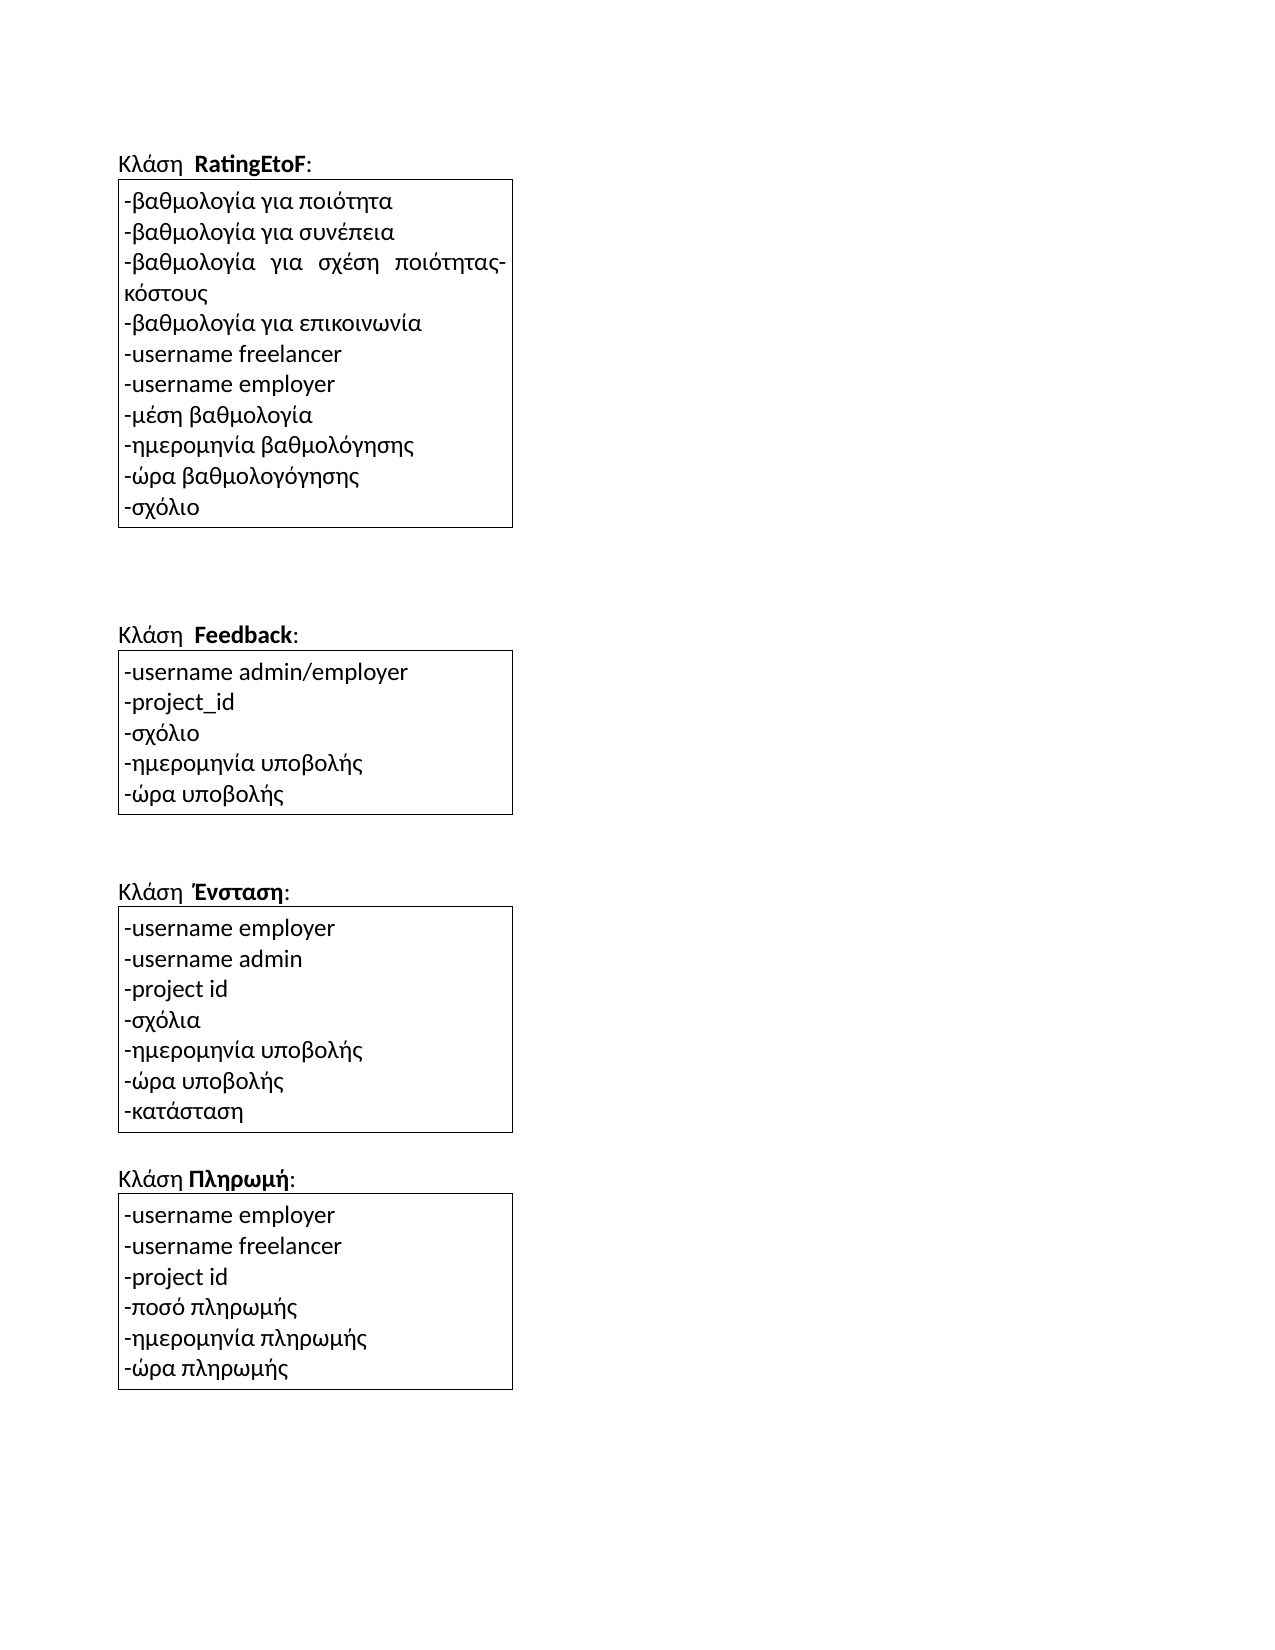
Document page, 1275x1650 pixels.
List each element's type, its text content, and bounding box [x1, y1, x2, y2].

table_header -username admin/employer -project_id -σχόλιο -ημερομηνία υποβολής -ώρα υποβολής [119, 651, 512, 814]
table_header -username employer -username freelancer -project id -ποσό πληρωμής -ημερομηνία πληρωμής -ώρα πληρωμής [119, 1194, 512, 1388]
text Κλάση RatingEtoF: [118, 149, 1157, 179]
text Κλάση Feedback: [118, 619, 1157, 649]
text Κλάση Ένσταση: [118, 876, 1157, 906]
table_header -βαθμολογία για ποιότητα -βαθμολογία για συνέπεια -βαθμολογία για σχέση ποιότητας- κόστους -βαθμολογία για επικοινωνία -username freelancer -username employer -μέση βαθμολογία -ημερομηνία βαθμολόγησης -ώρα βαθμολογόγησης -σχόλιο [119, 180, 512, 527]
text Κλάση Πληρωμή: [118, 1163, 1157, 1193]
table_header -username employer -username admin -project id -σχόλια -ημερομηνία υποβολής -ώρα υποβολής -κατάσταση [119, 907, 512, 1132]
